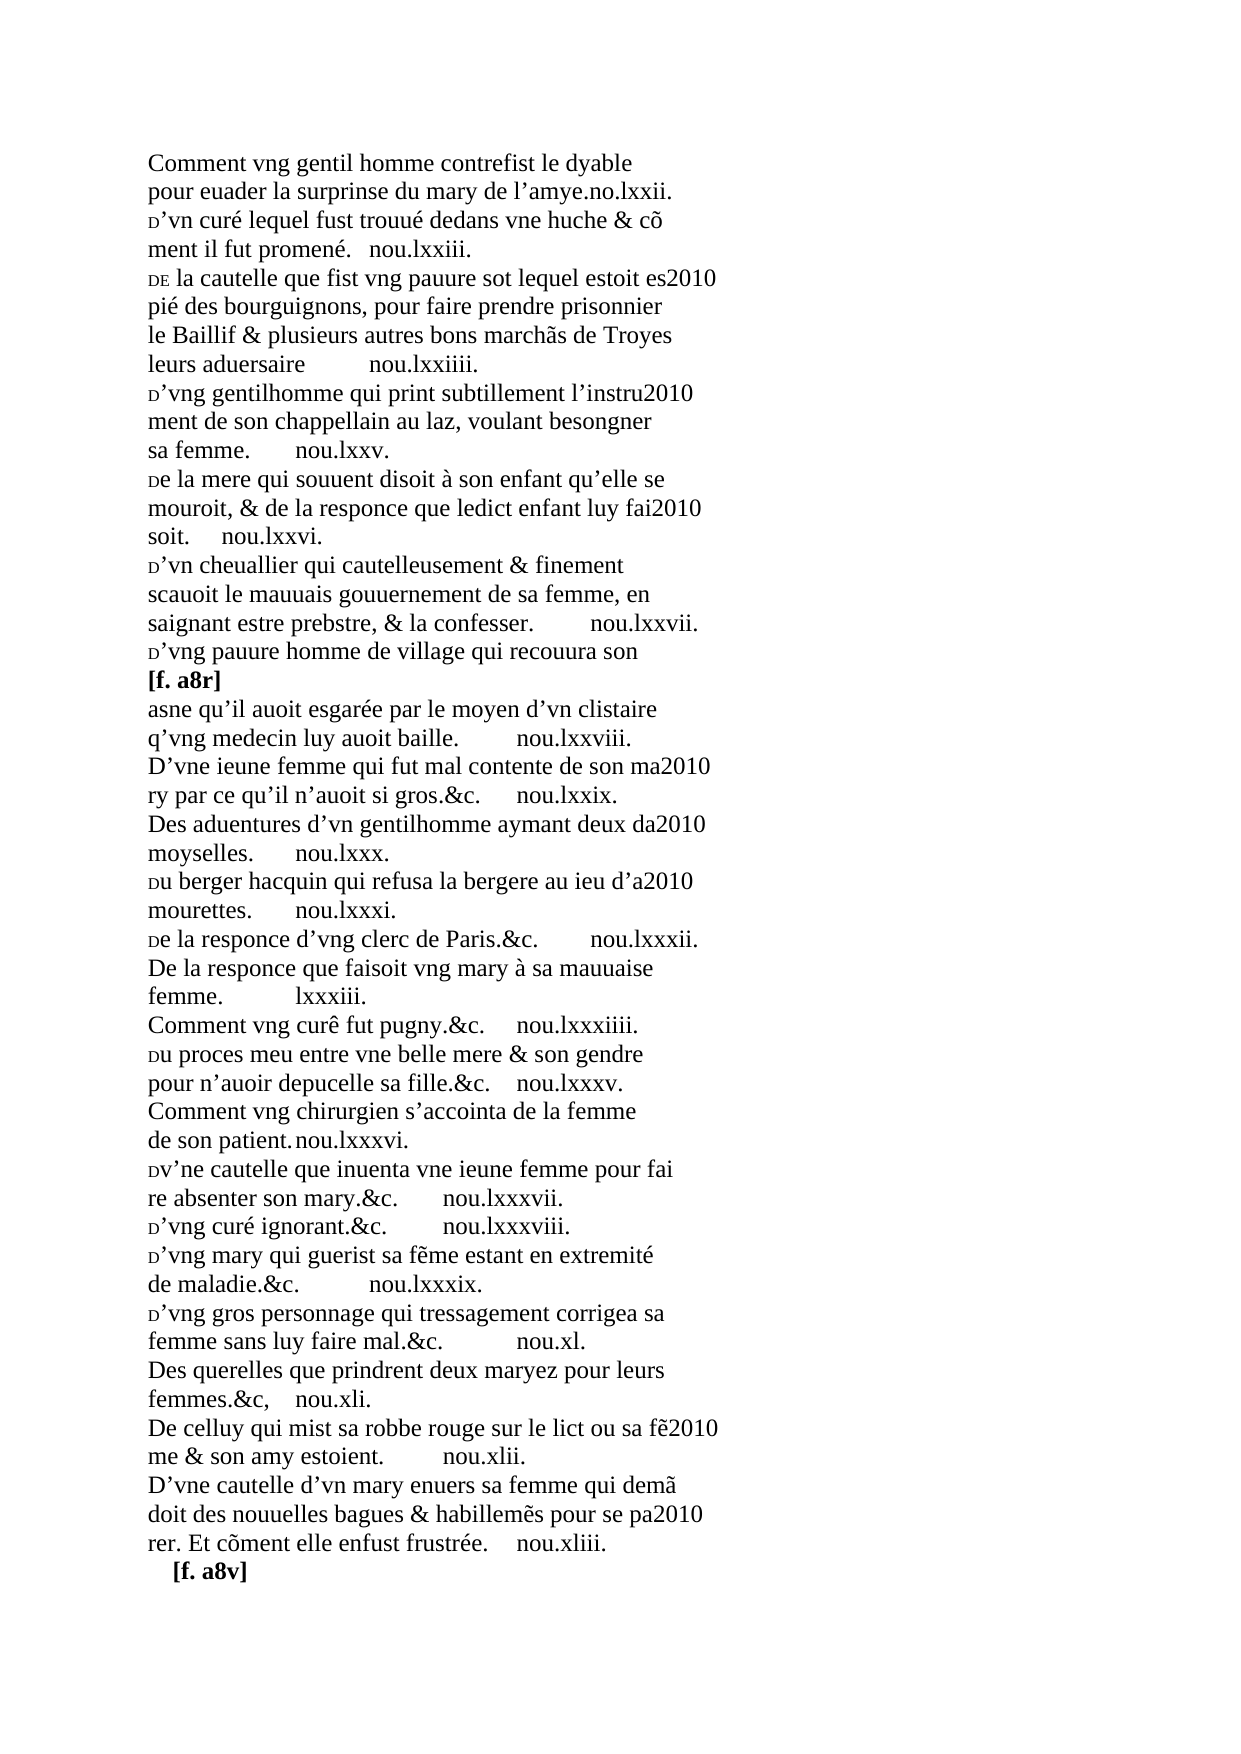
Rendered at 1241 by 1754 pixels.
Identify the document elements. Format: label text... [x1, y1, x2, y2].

text [f. a8v] [148, 1556, 1093, 1585]
text Comment vng gentil homme contrefist le dyable pour euader la surprinse du mary de l’amye.no.lxxii. d’vn curé lequel fust trouué dedans vne huche & cõ ment il fut promené. nou.lxxiii. de la cautelle que fist vng pauure sot lequel estoit es2010 pié des bourguignons, pour faire prendre prisonnier le Baillif & plusieurs autres bons marchãs de Troyes leurs aduersaire nou.lxxiiii. d’vng gentilhomme qui print subtillement l’instru2010 ment de son chappellain au laz, voulant besongner sa femme. nou.lxxv. de la mere qui souuent disoit à son enfant qu’elle se mouroit, & de la responce que ledict enfant luy fai2010 soit. nou.lxxvi. d’vn cheuallier qui cautelleusement & finement scauoit le mauuais gouuernement de sa femme, en saignant estre prebstre, & la confesser. nou.lxxvii. d’vng pauure homme de village qui recouura son [f. a8r] asne qu’il auoit esgarée par le moyen d’vn clistaire q’vng medecin luy auoit baille. nou.lxxviii. D’vne ieune femme qui fut mal contente de son ma2010 ry par ce qu’il n’auoit si gros.&c. nou.lxxix. Des aduentures d’vn gentilhomme aymant deux da2010 moyselles. nou.lxxx. du berger hacquin qui refusa la bergere au ieu d’a2010 mourettes. nou.lxxxi. de la responce d’vng clerc de Paris.&c. nou.lxxxii. De la responce que faisoit vng mary à sa mauuaise femme. lxxxiii. Comment vng curê fut pugny.&c. nou.lxxxiiii. du proces meu entre vne belle mere & son gendre pour n’auoir depucelle sa fille.&c. nou.lxxxv. Comment vng chirurgien s’accointa de la femme de son patient. nou.lxxxvi. dv’ne cautelle que inuenta vne ieune femme pour fai re absenter son mary.&c. nou.lxxxvii. d’vng curé ignorant.&c. nou.lxxxviii. d’vng mary qui guerist sa fẽme estant en extremité de maladie.&c. nou.lxxxix. d’vng gros personnage qui tressagement corrigea sa femme sans luy faire mal.&c. nou.xl. Des querelles que prindrent deux maryez pour leurs femmes.&c, nou.xli. De celluy qui mist sa robbe rouge sur le lict ou sa fẽ2010 me & son amy estoient. nou.xlii. D’vne cautelle d’vn mary enuers sa femme qui demã doit des nouuelles bagues & habillemẽs pour se pa2010 rer. Et cõment elle enfust frustrée. nou.xliii. [148, 148, 1093, 1556]
